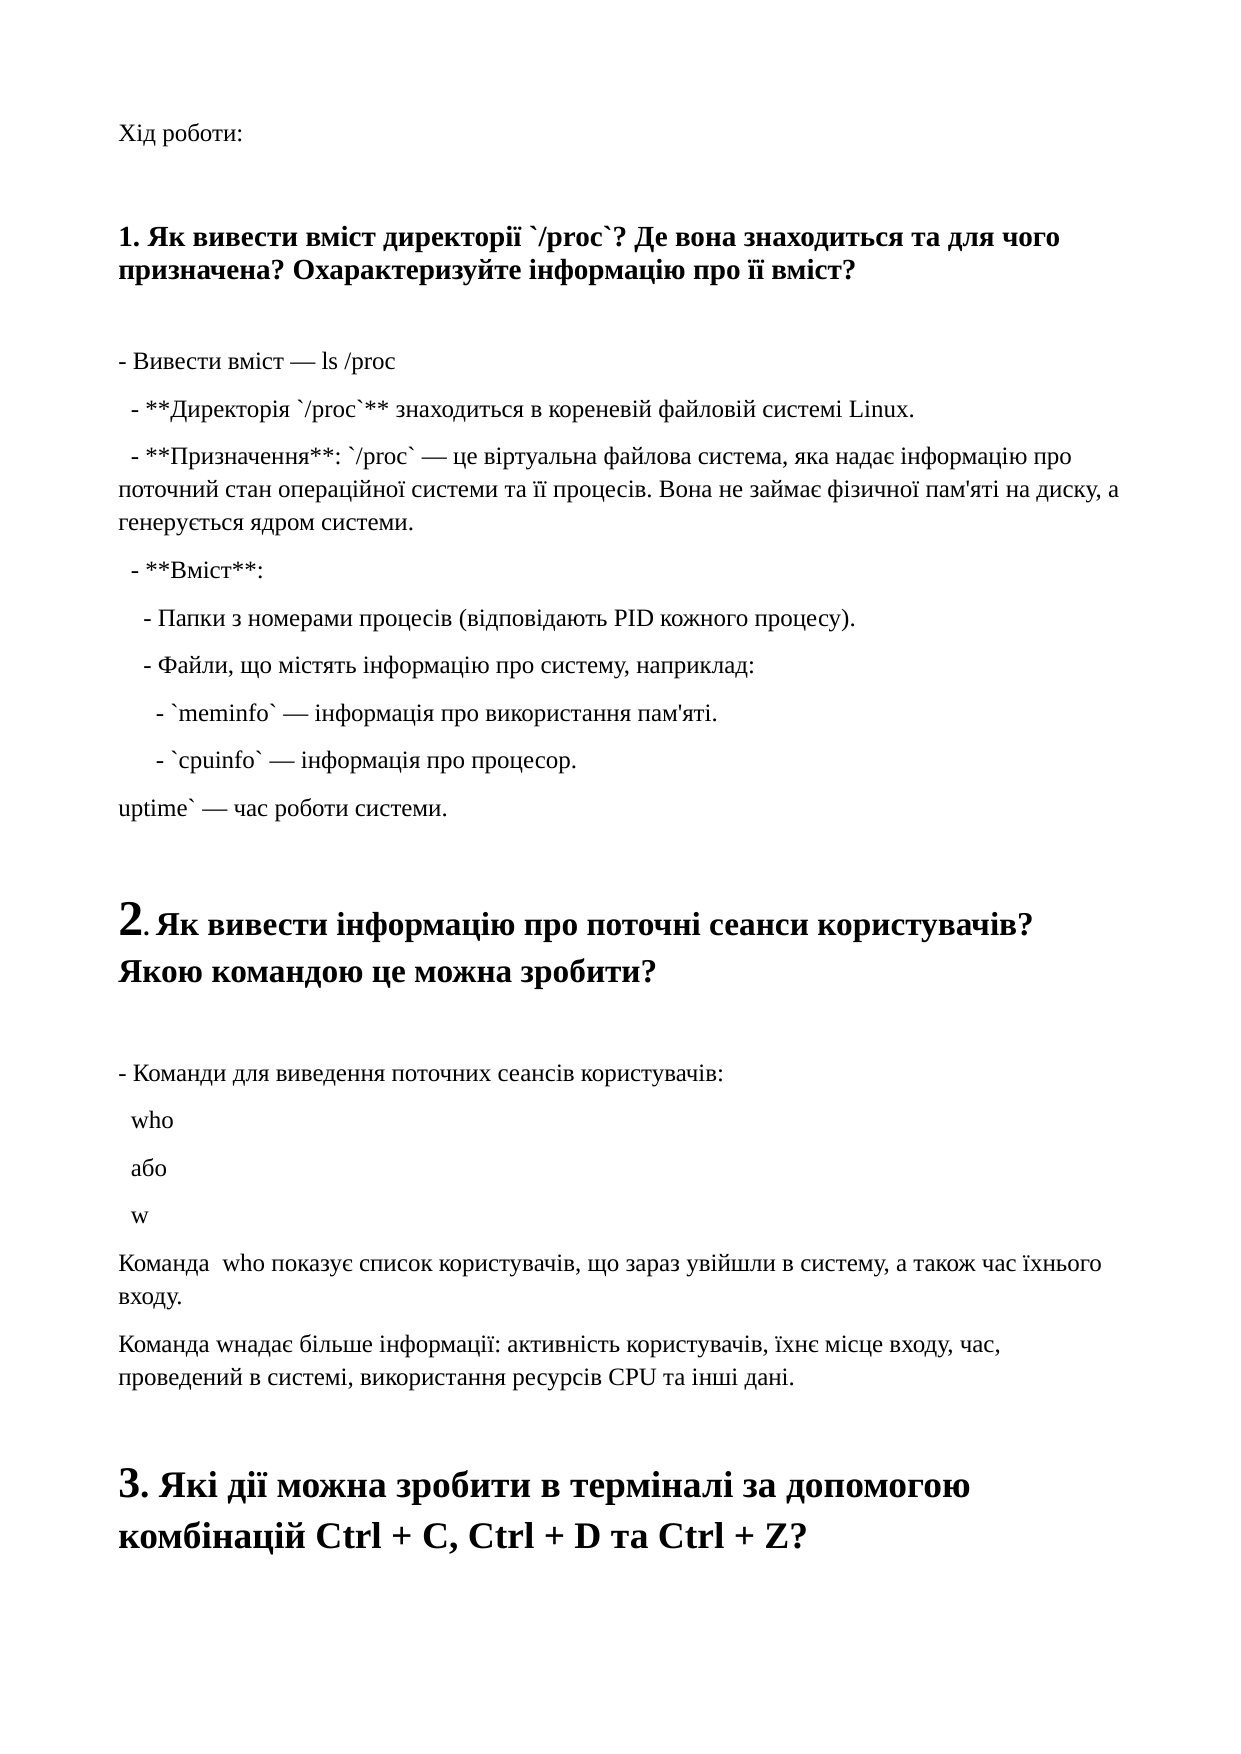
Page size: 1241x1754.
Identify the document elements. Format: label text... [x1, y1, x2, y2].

text - Папки з номерами процесів (відповідають PID кожного процесу). [118, 603, 1122, 631]
text - `meminfo` — інформація про використання пам'яті. [118, 698, 1122, 727]
subtitle 1. Як вивести вміст директорії `/proc`? Де вона знаходиться та для чого призначена? Охарактеризуйте інформацію про її вміст? [118, 219, 1122, 286]
text who [118, 1105, 1122, 1134]
text - Файли, що містять інформацію про систему, наприклад: [118, 650, 1122, 679]
text 3. Які дії можна зробити в терміналі за допомогою комбінацій Ctrl + C, Ctrl + D та Ctrl + Z? [118, 1457, 1122, 1557]
text 2. Як вивести інформацію про поточні сеанси користувачів? Якою командою це можна зробити? [118, 888, 1122, 990]
text або [118, 1153, 1122, 1182]
text Команда who показує список користувачів, що зараз увійшли в систему, а також час їхнього входу. [118, 1248, 1122, 1310]
text - Команди для виведення поточних сеансів користувачів: [118, 1058, 1122, 1086]
text - Вивести вміст — ls /proc [118, 346, 1122, 375]
text uptime` — час роботи системи. [118, 793, 1122, 822]
text Команда wнадає більше інформації: активність користувачів, їхнє місце входу, час, проведений в системі, використання ресурсів CPU та інші дані. [118, 1329, 1122, 1391]
text Хід роботи: [118, 118, 1122, 147]
text - **Директорія `/proc`** знаходиться в кореневій файловій системі Linux. [118, 394, 1122, 422]
text - **Призначення**: `/proc` — це віртуальна файлова система, яка надає інформацію про поточний стан операційної системи та її процесів. Вона не займає фізичної пам'яті на диску, а генерується ядром системи. [118, 441, 1122, 536]
text - `cpuinfo` — інформація про процесор. [118, 745, 1122, 774]
text w [118, 1201, 1122, 1229]
text - **Вміст**: [118, 555, 1122, 584]
